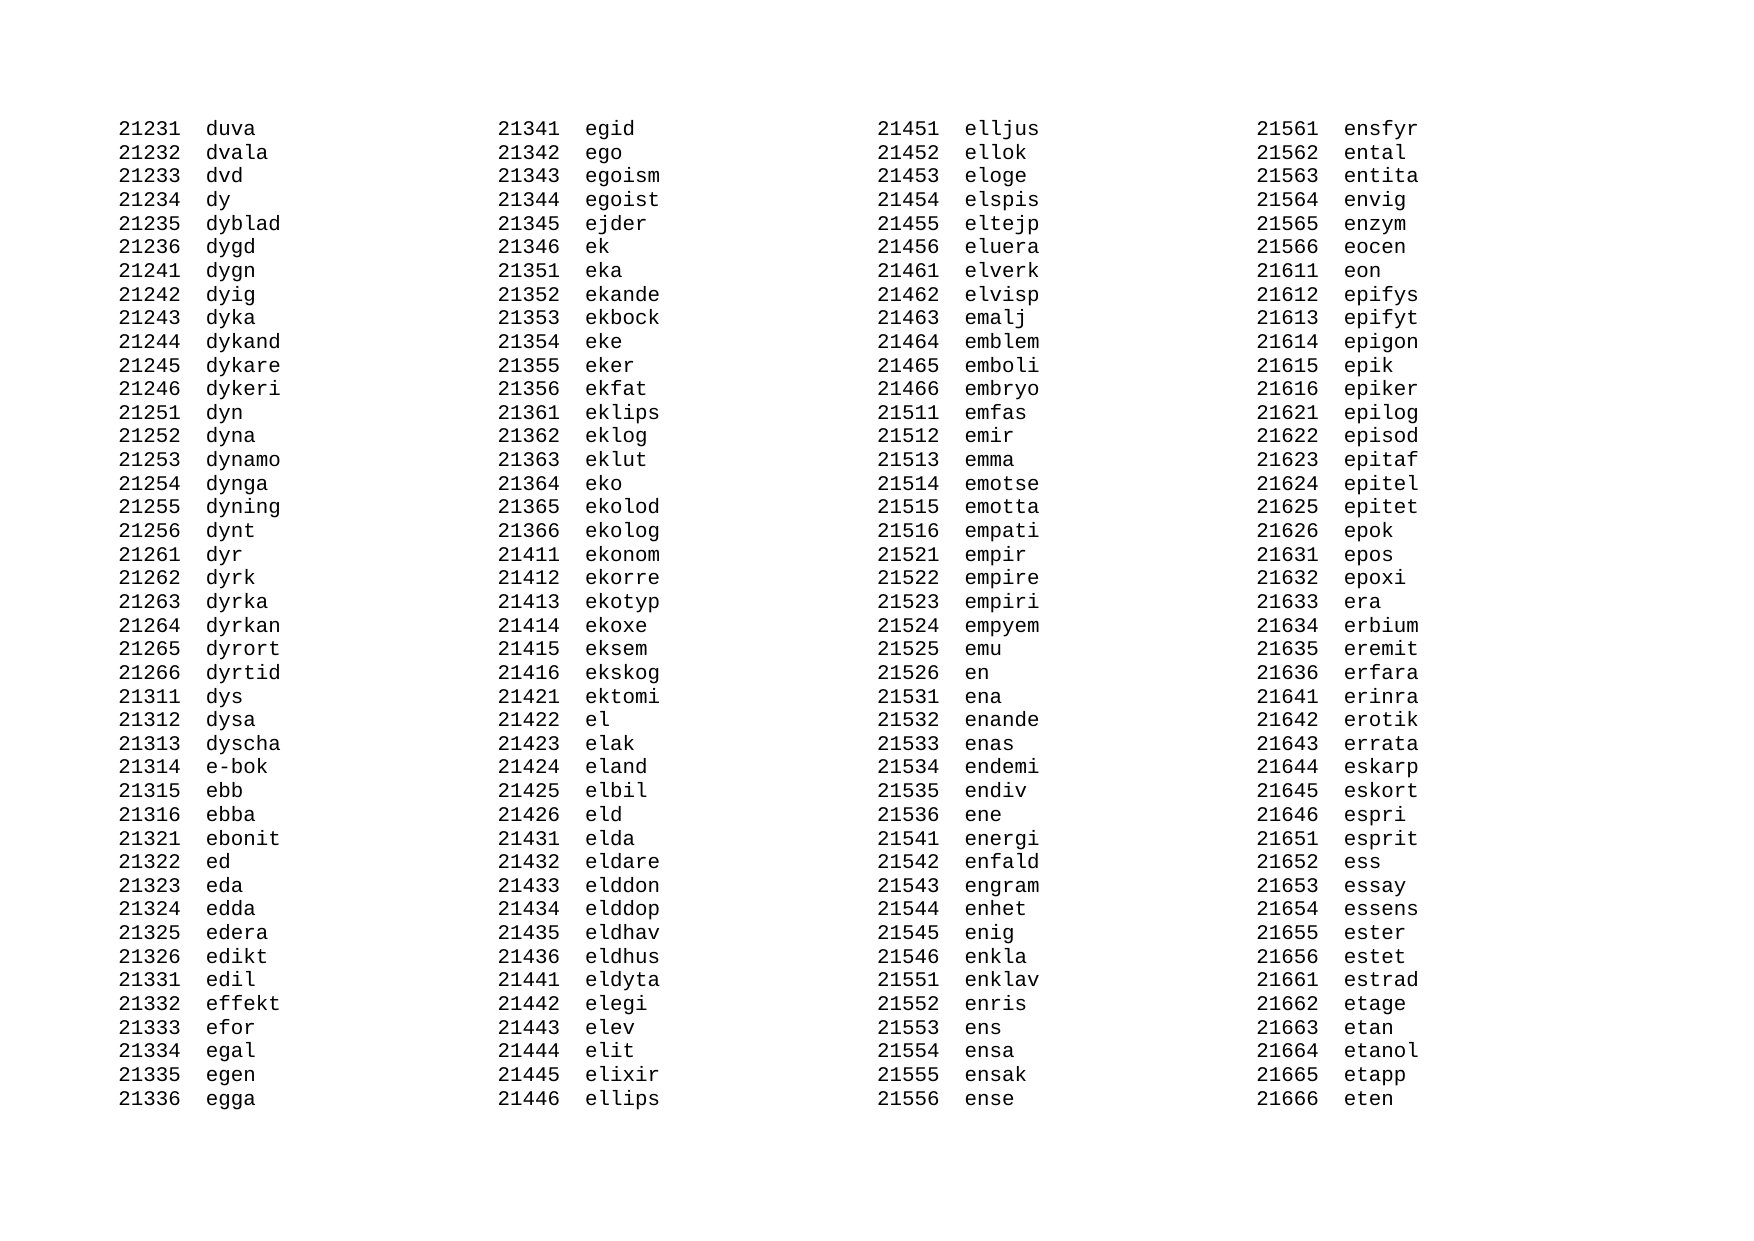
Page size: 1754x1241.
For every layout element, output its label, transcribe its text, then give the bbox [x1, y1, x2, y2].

text 21563 entita [1256, 165, 1636, 189]
text 21462 elvisp [877, 284, 1256, 307]
text 21362 eklog [497, 426, 877, 449]
text 21611 eon [1256, 260, 1636, 284]
text 21613 epifyt [1256, 307, 1636, 331]
text 21411 ekonom [497, 544, 877, 567]
text 21312 dysa [118, 709, 497, 733]
text 21622 episod [1256, 426, 1636, 449]
text 21424 eland [497, 757, 877, 780]
text 21545 enig [877, 922, 1256, 946]
text 21242 dyig [118, 284, 497, 307]
text 21415 eksem [497, 638, 877, 662]
text 21441 eldyta [497, 969, 877, 993]
text 21444 elit [497, 1040, 877, 1064]
text 21614 epigon [1256, 331, 1636, 354]
text 21634 erbium [1256, 615, 1636, 638]
text 21342 ego [497, 142, 877, 165]
text 21533 enas [877, 733, 1256, 757]
text 21331 edil [118, 969, 497, 993]
text 21336 egga [118, 1088, 497, 1111]
text 21542 enfald [877, 851, 1256, 875]
text 21515 emotta [877, 496, 1256, 520]
text 21541 energi [877, 827, 1256, 851]
text 21624 epitel [1256, 473, 1636, 496]
text 21333 efor [118, 1017, 497, 1040]
text 21554 ensa [877, 1040, 1256, 1064]
text 21451 elljus [877, 118, 1256, 142]
text 21236 dygd [118, 236, 497, 260]
text 21665 etapp [1256, 1064, 1636, 1088]
text 21535 endiv [877, 780, 1256, 804]
text 21412 ekorre [497, 567, 877, 591]
text 21642 erotik [1256, 709, 1636, 733]
text 21435 eldhav [497, 922, 877, 946]
text 21631 epos [1256, 544, 1636, 567]
text 21464 emblem [877, 331, 1256, 354]
text 21251 dyn [118, 402, 497, 426]
text 21654 essens [1256, 898, 1636, 922]
text 21514 emotse [877, 473, 1256, 496]
text 21352 ekande [497, 284, 877, 307]
text 21445 elixir [497, 1064, 877, 1088]
text 21664 etanol [1256, 1040, 1636, 1064]
text 21562 ental [1256, 142, 1636, 165]
text 21344 egoist [497, 189, 877, 213]
text 21625 epitet [1256, 496, 1636, 520]
text 21355 eker [497, 354, 877, 378]
text 21426 eld [497, 804, 877, 827]
text 21234 dy [118, 189, 497, 213]
text 21233 dvd [118, 165, 497, 189]
text 21551 enklav [877, 969, 1256, 993]
text 21512 emir [877, 426, 1256, 449]
text 21265 dyrort [118, 638, 497, 662]
text 21434 elddop [497, 898, 877, 922]
text 21326 edikt [118, 946, 497, 969]
text 21311 dys [118, 686, 497, 709]
text 21565 enzym [1256, 213, 1636, 236]
text 21263 dyrka [118, 591, 497, 615]
text 21325 edera [118, 922, 497, 946]
text 21414 ekoxe [497, 615, 877, 638]
text 21452 ellok [877, 142, 1256, 165]
text 21616 epiker [1256, 378, 1636, 402]
text 21454 elspis [877, 189, 1256, 213]
text 21556 ense [877, 1088, 1256, 1111]
text 21561 ensfyr [1256, 118, 1636, 142]
text 21245 dykare [118, 354, 497, 378]
text 21615 epik [1256, 354, 1636, 378]
text 21332 effekt [118, 993, 497, 1017]
text 21534 endemi [877, 757, 1256, 780]
text 21232 dvala [118, 142, 497, 165]
text 21431 elda [497, 827, 877, 851]
text 21652 ess [1256, 851, 1636, 875]
text 21564 envig [1256, 189, 1636, 213]
text 21423 elak [497, 733, 877, 757]
text 21436 eldhus [497, 946, 877, 969]
text 21253 dynamo [118, 449, 497, 473]
text 21345 ejder [497, 213, 877, 236]
text 21363 eklut [497, 449, 877, 473]
text 21465 emboli [877, 354, 1256, 378]
text 21235 dyblad [118, 213, 497, 236]
text 21421 ektomi [497, 686, 877, 709]
text 21552 enris [877, 993, 1256, 1017]
text 21432 eldare [497, 851, 877, 875]
text 21653 essay [1256, 875, 1636, 898]
text 21636 erfara [1256, 662, 1636, 686]
text 21321 ebonit [118, 827, 497, 851]
text 21241 dygn [118, 260, 497, 284]
text 21651 esprit [1256, 827, 1636, 851]
text 21461 elverk [877, 260, 1256, 284]
text 21416 ekskog [497, 662, 877, 686]
text 21334 egal [118, 1040, 497, 1064]
text 21463 emalj [877, 307, 1256, 331]
text 21366 ekolog [497, 520, 877, 544]
text 21466 embryo [877, 378, 1256, 402]
text 21353 ekbock [497, 307, 877, 331]
text 21513 emma [877, 449, 1256, 473]
text 21656 estet [1256, 946, 1636, 969]
text 21456 eluera [877, 236, 1256, 260]
text 21635 eremit [1256, 638, 1636, 662]
text 21532 enande [877, 709, 1256, 733]
text 21261 dyr [118, 544, 497, 567]
text 21666 eten [1256, 1088, 1636, 1111]
text 21354 eke [497, 331, 877, 354]
text 21525 emu [877, 638, 1256, 662]
text 21433 elddon [497, 875, 877, 898]
text 21521 empir [877, 544, 1256, 567]
text 21531 ena [877, 686, 1256, 709]
text 21246 dykeri [118, 378, 497, 402]
text 21641 erinra [1256, 686, 1636, 709]
text 21645 eskort [1256, 780, 1636, 804]
text 21316 ebba [118, 804, 497, 827]
text 21663 etan [1256, 1017, 1636, 1040]
text 21523 empiri [877, 591, 1256, 615]
text 21526 en [877, 662, 1256, 686]
text 21356 ekfat [497, 378, 877, 402]
text 21335 egen [118, 1064, 497, 1088]
text 21422 el [497, 709, 877, 733]
text 21655 ester [1256, 922, 1636, 946]
text 21536 ene [877, 804, 1256, 827]
text 21446 ellips [497, 1088, 877, 1111]
text 21646 espri [1256, 804, 1636, 827]
text 21341 egid [497, 118, 877, 142]
text 21252 dyna [118, 426, 497, 449]
text 21324 edda [118, 898, 497, 922]
text 21516 empati [877, 520, 1256, 544]
text 21546 enkla [877, 946, 1256, 969]
text 21364 eko [497, 473, 877, 496]
text 21612 epifys [1256, 284, 1636, 307]
text 21524 empyem [877, 615, 1256, 638]
text 21255 dyning [118, 496, 497, 520]
text 21662 etage [1256, 993, 1636, 1017]
text 21511 emfas [877, 402, 1256, 426]
text 21455 eltejp [877, 213, 1256, 236]
text 21346 ek [497, 236, 877, 260]
text 21254 dynga [118, 473, 497, 496]
text 21626 epok [1256, 520, 1636, 544]
text 21365 ekolod [497, 496, 877, 520]
text 21621 epilog [1256, 402, 1636, 426]
text 21266 dyrtid [118, 662, 497, 686]
text 21413 ekotyp [497, 591, 877, 615]
text 21643 errata [1256, 733, 1636, 757]
text 21323 eda [118, 875, 497, 898]
text 21555 ensak [877, 1064, 1256, 1088]
text 21442 elegi [497, 993, 877, 1017]
text 21313 dyscha [118, 733, 497, 757]
text 21343 egoism [497, 165, 877, 189]
text 21351 eka [497, 260, 877, 284]
text 21244 dykand [118, 331, 497, 354]
text 21315 ebb [118, 780, 497, 804]
text 21623 epitaf [1256, 449, 1636, 473]
text 21314 e-bok [118, 757, 497, 780]
text 21256 dynt [118, 520, 497, 544]
text 21661 estrad [1256, 969, 1636, 993]
text 21566 eocen [1256, 236, 1636, 260]
text 21264 dyrkan [118, 615, 497, 638]
text 21544 enhet [877, 898, 1256, 922]
text 21262 dyrk [118, 567, 497, 591]
text 21632 epoxi [1256, 567, 1636, 591]
text 21361 eklips [497, 402, 877, 426]
text 21425 elbil [497, 780, 877, 804]
text 21231 duva [118, 118, 497, 142]
text 21322 ed [118, 851, 497, 875]
text 21443 elev [497, 1017, 877, 1040]
text 21243 dyka [118, 307, 497, 331]
text 21522 empire [877, 567, 1256, 591]
text 21543 engram [877, 875, 1256, 898]
text 21453 eloge [877, 165, 1256, 189]
text 21553 ens [877, 1017, 1256, 1040]
text 21644 eskarp [1256, 757, 1636, 780]
text 21633 era [1256, 591, 1636, 615]
